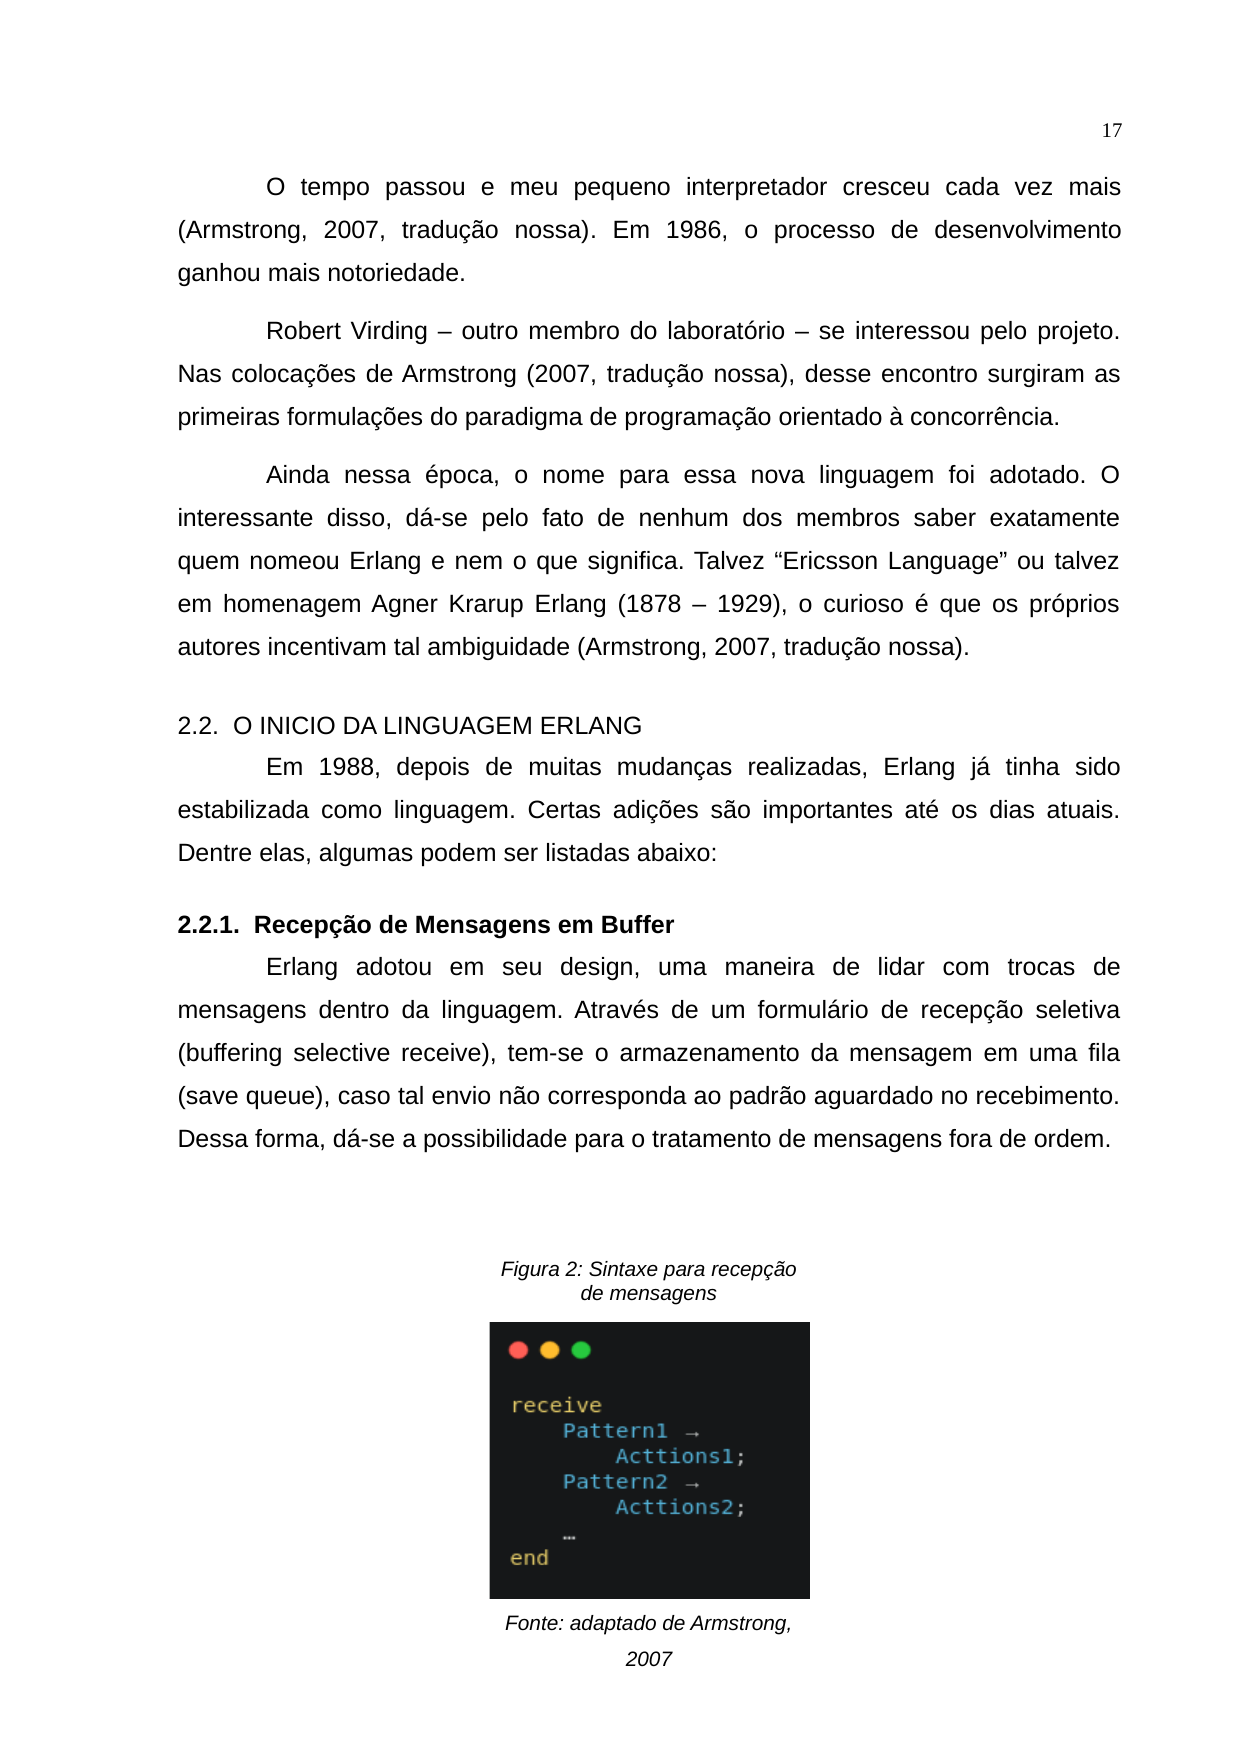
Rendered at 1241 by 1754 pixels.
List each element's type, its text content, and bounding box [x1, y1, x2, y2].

picture [489, 1322, 810, 1599]
text Em 1988, depois de muitas mudanças realizadas, Erlang já tinha sido estabilizada como linguagem. Certas adições são importantes até os dias atuais. Dentre elas, algumas podem ser listadas abaixo: [177, 752, 1122, 867]
text Figura 2: Sintaxe para recepção de mensagens [489, 1257, 810, 1322]
subtitle O Inicio da Linguagem Erlang [177, 711, 1122, 739]
text Robert Virding – outro membro do laboratório – se interessou pelo projeto. Nas colocações de Armstrong (2007, tradução nossa), desse encontro surgiram as primeiras formulações do paradigma de programação orientado à concorrência. [177, 316, 1122, 431]
text Fonte: adaptado de Armstrong, 2007 [489, 1599, 810, 1671]
subtitle Recepção de Mensagens em Buffer [177, 910, 1122, 939]
text O tempo passou e meu pequeno interpretador cresceu cada vez mais (Armstrong, 2007, tradução nossa). Em 1986, o processo de desenvolvimento ganhou mais notoriedade. [177, 172, 1122, 287]
text Ainda nessa época, o nome para essa nova linguagem foi adotado. O interessante disso, dá-se pelo fato de nenhum dos membros saber exatamente quem nomeou Erlang e nem o que significa. Talvez “Ericsson Language” ou talvez em homenagem Agner Krarup Erlang (1878 – 1929), o curioso é que os próprios autores incentivam tal ambiguidade (Armstrong, 2007, tradução nossa). [177, 459, 1122, 661]
text Erlang adotou em seu design, uma maneira de lidar com trocas de mensagens dentro da linguagem. Através de um formulário de recepção seletiva (buffering selective receive), tem-se o armazenamento da mensagem em uma fila (save queue), caso tal envio não corresponda ao padrão aguardado no recebimento. Dessa forma, dá-se a possibilidade para o tratamento de mensagens fora de ordem. [177, 952, 1122, 1153]
